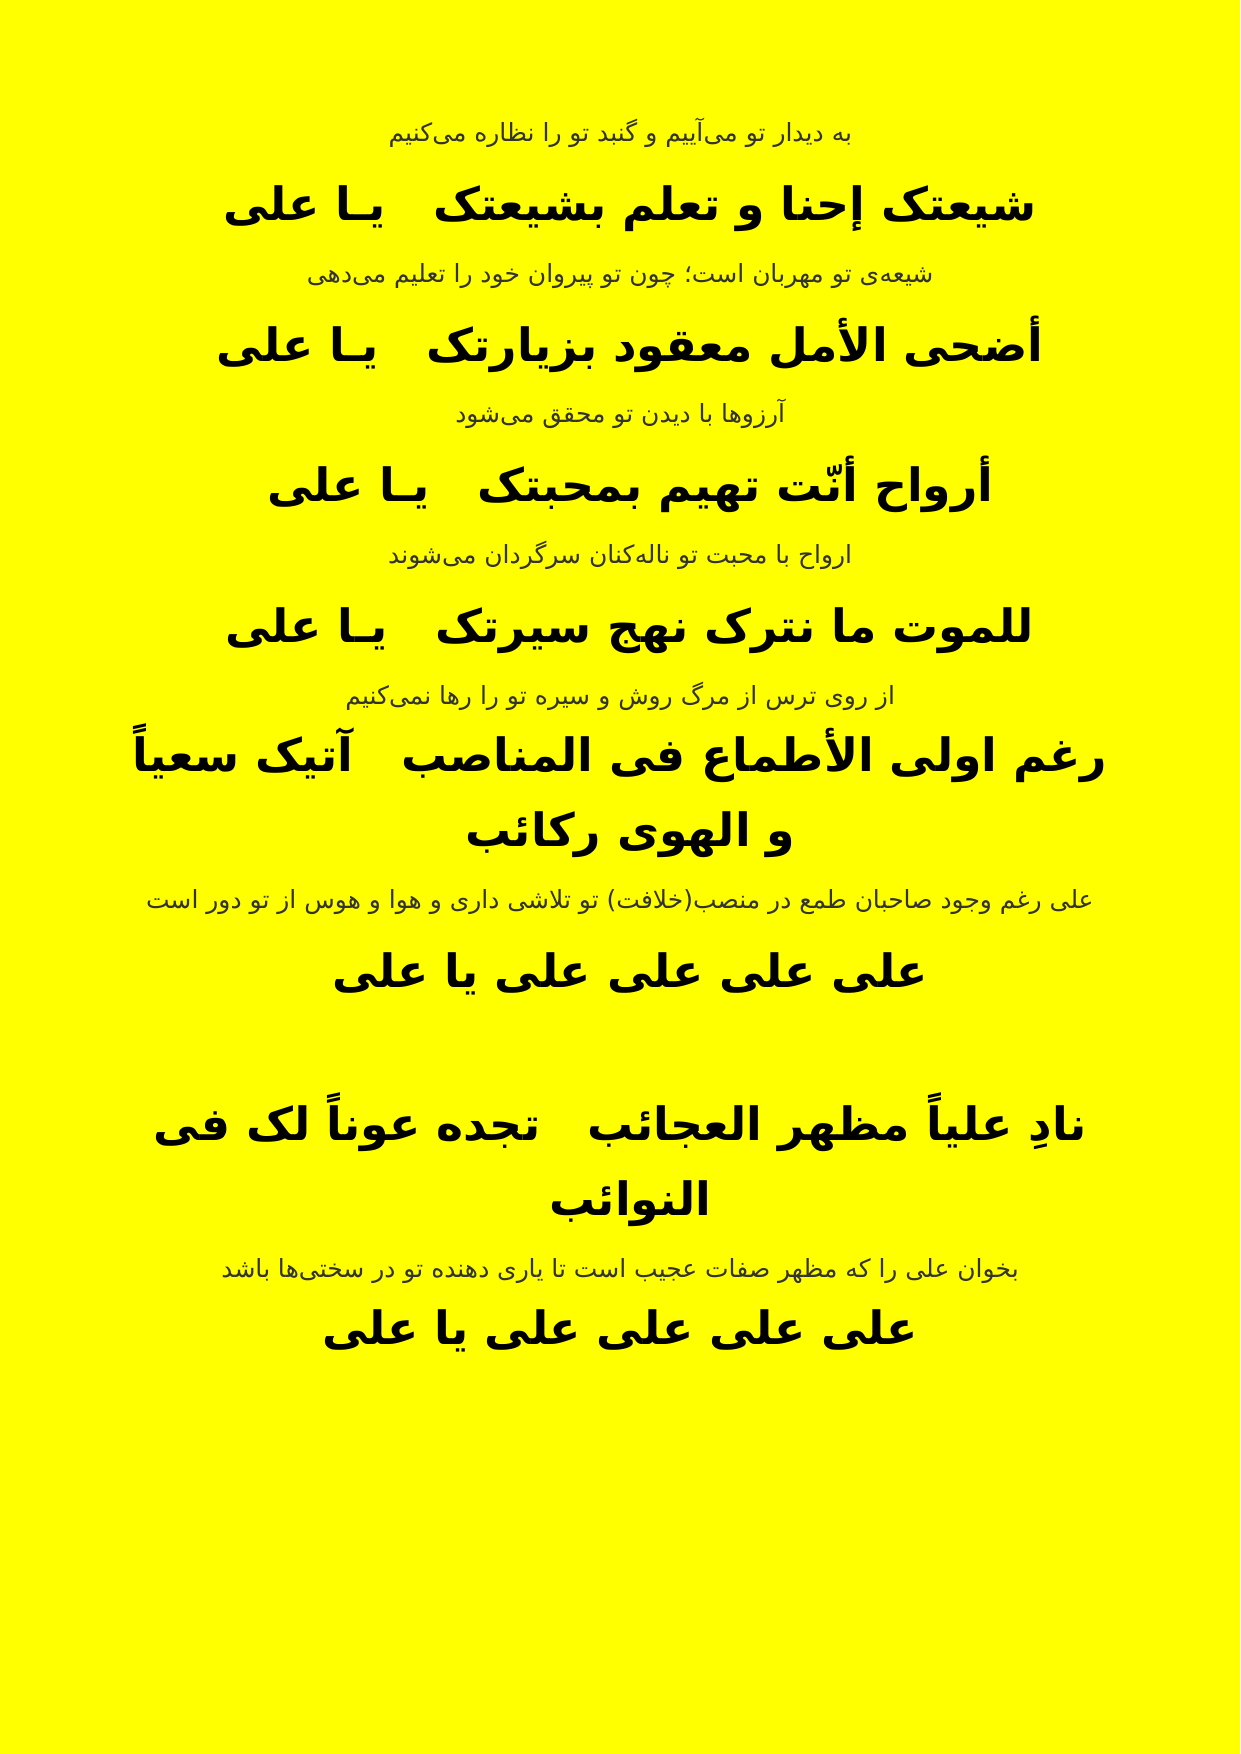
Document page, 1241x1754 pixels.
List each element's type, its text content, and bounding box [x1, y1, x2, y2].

text بخوان علی را که مظهر صفات عجیب است تا یاری دهنده‌‌ تو در سختی‌ها باشد [118, 1254, 1122, 1283]
text أرواح أنّت تهیم بمحبتک یـا علی [118, 448, 1122, 516]
text به دیدار تو می‌آییم و گنبد تو را نظاره می‌کنیم [118, 118, 1122, 147]
text ارواح با محبت تو ناله‌کنان سرگردان می‌شوند [118, 540, 1122, 569]
text رغم اولی الأطماع فی المناصب آتیک سعیاً و الهوى رکائب [118, 729, 1122, 861]
text علی رغم وجود صاحبان طمع در منصب(خلافت) تو تلاشی داری و هوا و هوس از تو دور است [118, 885, 1122, 914]
text علی علی علی علی یا علی [118, 1302, 1122, 1355]
text علی علی علی علی یا علی [118, 933, 1122, 1001]
text نادِ علیاً مظهر العجائب تجده عوناً لک فی النوائب [118, 1098, 1122, 1229]
text آرزوها با دیدن تو محقق می‌شود [118, 399, 1122, 429]
text شیعه‌ی تو مهربان است؛ چون تو پیروان خود را تعلیم می‌دهی [118, 259, 1122, 288]
text للموت ما نترک نهج سیرتک یـا علی [118, 588, 1122, 656]
text أضحی الأمل معقود بزیارتک یـا علی [118, 307, 1122, 375]
text شیعتک إحنا و تعلم بشیعتک یـا علی [118, 166, 1122, 234]
text از روی ترس از مرگ روش و سیره‌ تو را رها نمی‌کنیم [118, 681, 1122, 710]
